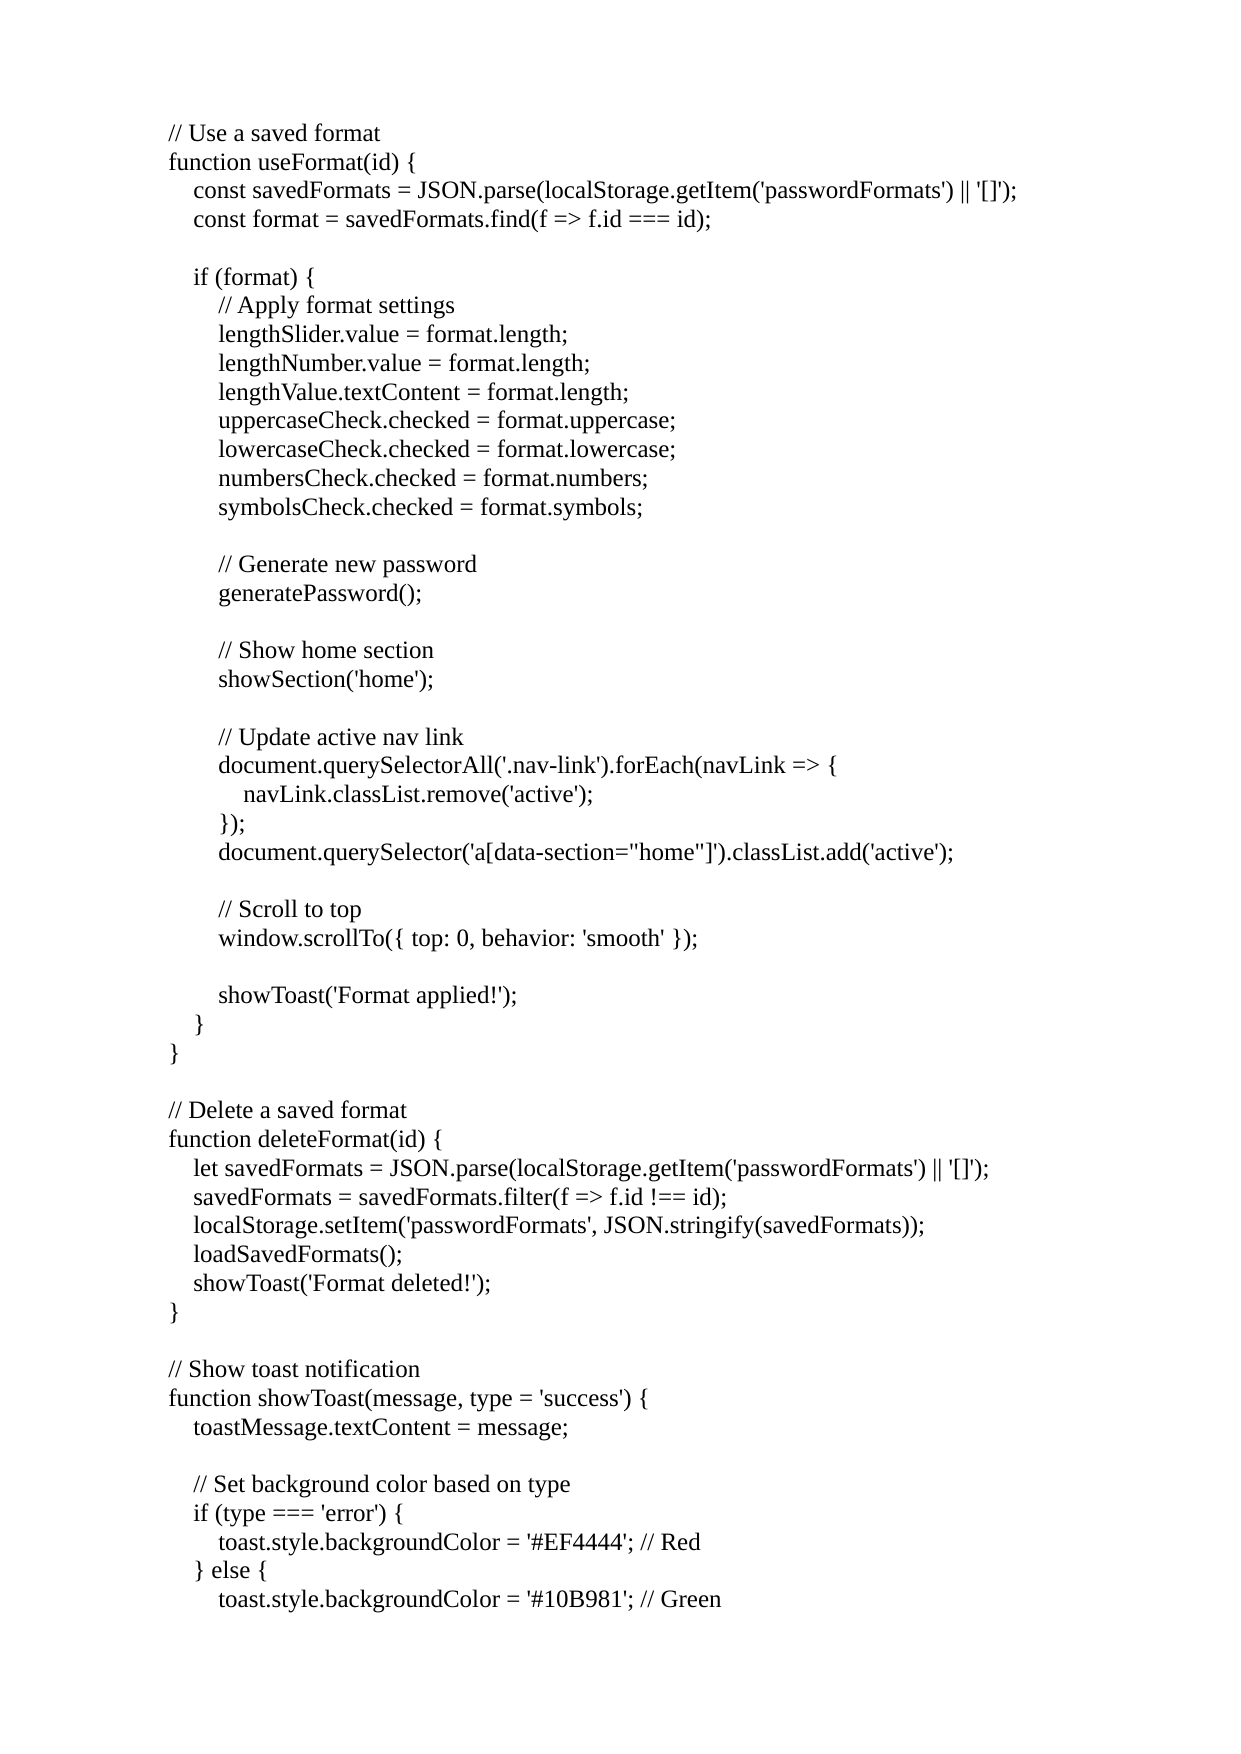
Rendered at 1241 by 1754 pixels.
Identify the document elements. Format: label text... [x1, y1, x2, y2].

text // Apply format settings [118, 291, 1122, 319]
text toast.style.backgroundColor = '#10B981'; // Green [118, 1584, 1122, 1613]
text savedFormats = savedFormats.filter(f => f.id !== id); [118, 1182, 1122, 1211]
text // Set background color based on type [118, 1469, 1122, 1498]
text // Generate new password [118, 549, 1122, 578]
text // Show home section [118, 636, 1122, 664]
text // Scroll to top [118, 894, 1122, 923]
text showToast('Format deleted!'); [118, 1268, 1122, 1297]
text localStorage.setItem('passwordFormats', JSON.stringify(savedFormats)); [118, 1211, 1122, 1239]
text loadSavedFormats(); [118, 1239, 1122, 1268]
text generatePassword(); [118, 578, 1122, 607]
text const savedFormats = JSON.parse(localStorage.getItem('passwordFormats') || '[]'); [118, 176, 1122, 204]
text // Update active nav link [118, 722, 1122, 751]
text document.querySelector('a[data-section="home"]').classList.add('active'); [118, 837, 1122, 866]
text // Use a saved format [118, 118, 1122, 147]
text document.querySelectorAll('.nav-link').forEach(navLink => { [118, 751, 1122, 779]
text } [118, 1297, 1122, 1326]
text toastMessage.textContent = message; [118, 1412, 1122, 1441]
text function showToast(message, type = 'success') { [118, 1383, 1122, 1412]
text if (format) { [118, 262, 1122, 291]
text uppercaseCheck.checked = format.uppercase; [118, 406, 1122, 434]
text lengthNumber.value = format.length; [118, 348, 1122, 377]
text showToast('Format applied!'); [118, 981, 1122, 1009]
text let savedFormats = JSON.parse(localStorage.getItem('passwordFormats') || '[]'); [118, 1153, 1122, 1182]
text const format = savedFormats.find(f => f.id === id); [118, 204, 1122, 233]
text symbolsCheck.checked = format.symbols; [118, 492, 1122, 521]
text window.scrollTo({ top: 0, behavior: 'smooth' }); [118, 923, 1122, 952]
text function useFormat(id) { [118, 147, 1122, 176]
text lowercaseCheck.checked = format.lowercase; [118, 434, 1122, 463]
text } [118, 1009, 1122, 1038]
text function deleteFormat(id) { [118, 1124, 1122, 1153]
text lengthSlider.value = format.length; [118, 319, 1122, 348]
text } else { [118, 1556, 1122, 1584]
text toast.style.backgroundColor = '#EF4444'; // Red [118, 1527, 1122, 1556]
text numbersCheck.checked = format.numbers; [118, 463, 1122, 492]
text lengthValue.textContent = format.length; [118, 377, 1122, 406]
text if (type === 'error') { [118, 1498, 1122, 1527]
text }); [118, 808, 1122, 837]
text // Delete a saved format [118, 1096, 1122, 1124]
text } [118, 1038, 1122, 1067]
text showSection('home'); [118, 664, 1122, 693]
text // Show toast notification [118, 1354, 1122, 1383]
text navLink.classList.remove('active'); [118, 779, 1122, 808]
